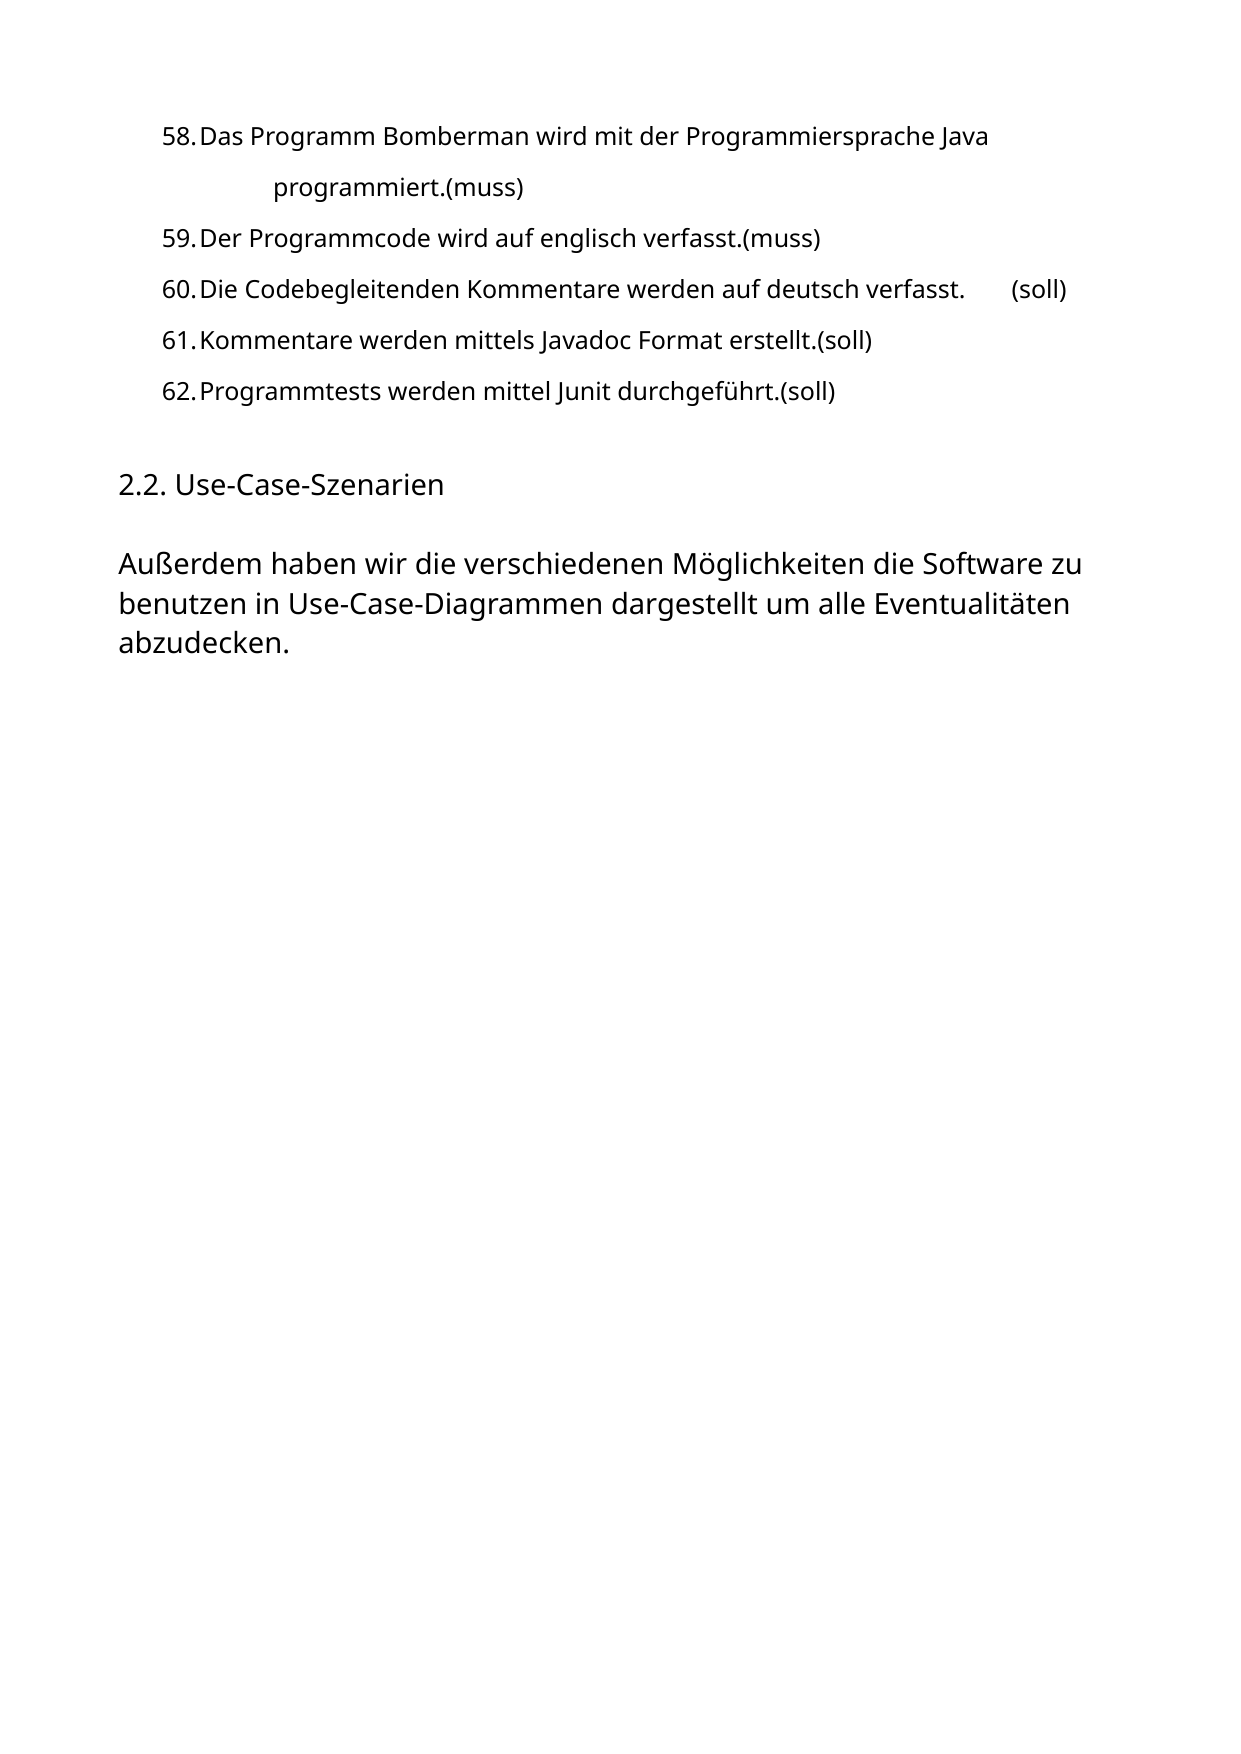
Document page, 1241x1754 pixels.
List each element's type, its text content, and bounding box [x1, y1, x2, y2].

text Außerdem haben wir die verschiedenen Möglichkeiten die Software zu benutzen in Use-Case-Diagrammen dargestellt um alle Eventualitäten abzudecken. [118, 543, 1122, 662]
list Kommentare werden mittels Javadoc Format erstellt.(soll) [162, 322, 1122, 356]
list Der Programmcode wird auf englisch verfasst.(muss) [162, 220, 1122, 254]
text 2.2. Use-Case-Szenarien [118, 464, 1122, 504]
list Programmtests werden mittel Junit durchgeführt.(soll) [162, 373, 1122, 407]
list Die Codebegleitenden Kommentare werden auf deutsch verfasst. (soll) [162, 271, 1122, 305]
list Das Programm Bomberman wird mit der Programmiersprache Java programmiert.(muss) [162, 118, 1122, 203]
